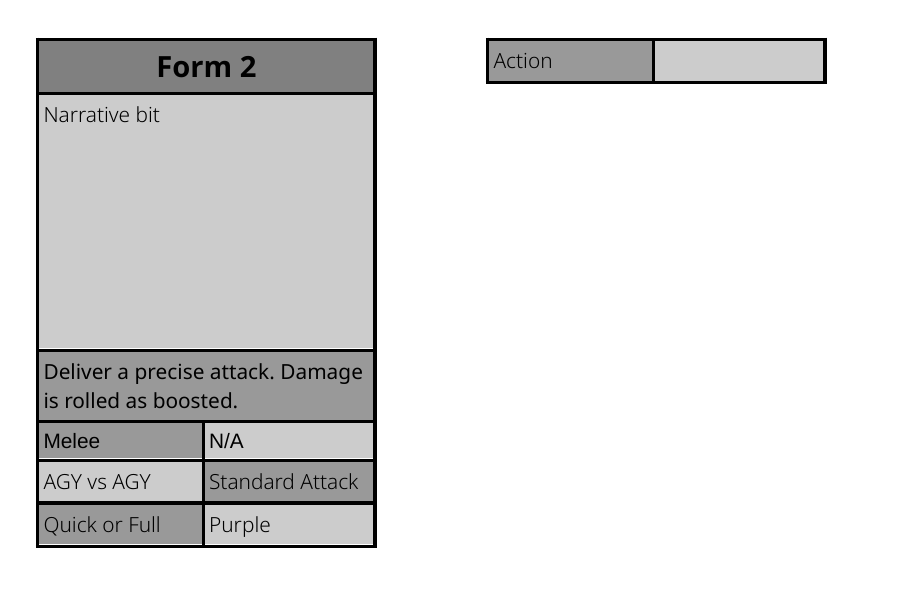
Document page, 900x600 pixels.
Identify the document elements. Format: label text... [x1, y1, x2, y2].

table_cell [655, 41, 823, 81]
table_cell AGY vs AGY [39, 462, 202, 501]
table_cell Action [489, 41, 652, 81]
table_header Form 2 [39, 41, 373, 92]
table_cell Melee [39, 423, 202, 458]
table_cell Purple [205, 505, 373, 544]
table_cell N/A [205, 423, 373, 458]
table_cell Quick or Full [39, 505, 202, 544]
table_cell Narrative bit [39, 95, 373, 348]
table_cell Deliver a precise attack. Damage is rolled as boosted. [39, 352, 373, 420]
table_cell Standard Attack [205, 462, 373, 501]
